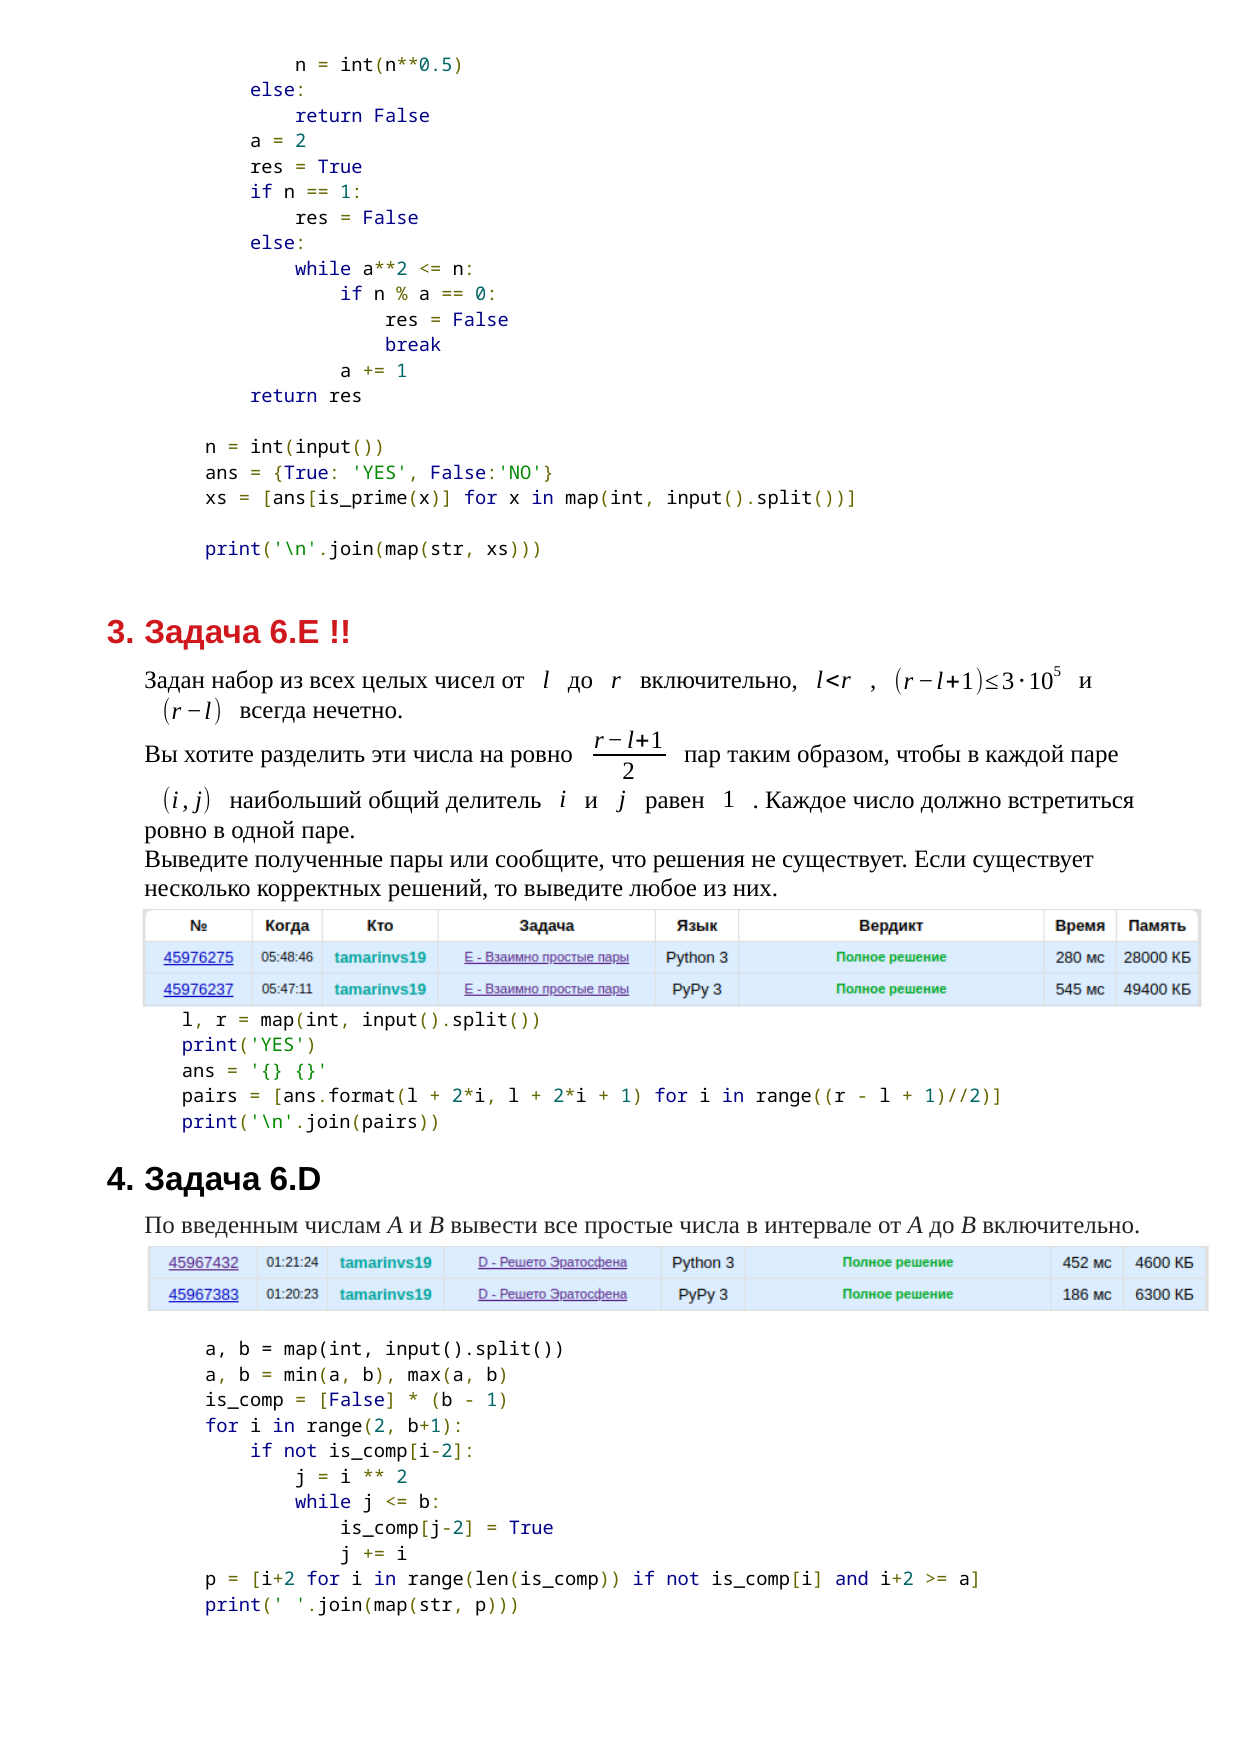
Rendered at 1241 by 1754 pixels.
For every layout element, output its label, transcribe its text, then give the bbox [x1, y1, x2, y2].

list Задан набор из всех целых чисел отдовключительно,,ивсегда нечетно. [107, 663, 1186, 726]
text is_comp[j-2] = True [116, 1514, 1138, 1540]
subtitle Задача 6.D [107, 1159, 1186, 1197]
subtitle Задача 6.Е !! [107, 612, 1186, 650]
list [144, 902, 1186, 909]
text else: [116, 76, 1138, 102]
text ans = {True: 'YES', False:'NO'} [116, 459, 1138, 485]
list По введенным числам A и B вывести все простые числа в интервале от A до B включительно. [107, 1210, 1186, 1238]
text if n == 1: [116, 178, 1138, 204]
text while a**2 <= n: [116, 255, 1138, 281]
text print(' '.join(map(str, p))) [116, 1591, 1138, 1616]
list Выведите полученные пары или сообщите, что решения не существует. Если существует несколько корректных решений, то выведите любое из них. [107, 844, 1186, 902]
text else: [116, 229, 1138, 255]
text while j <= b: [116, 1489, 1138, 1514]
text j = i ** 2 [116, 1463, 1138, 1489]
text res = True [116, 153, 1138, 178]
text return False [116, 102, 1138, 127]
text a, b = map(int, input().split()) [116, 1336, 1138, 1361]
text j += i [116, 1540, 1138, 1565]
list print('\n'.join(pairs)) [144, 1108, 1186, 1134]
text if not is_comp[i-2]: [116, 1438, 1138, 1463]
text a += 1 [116, 357, 1138, 383]
text n = int(n**0.5) [116, 51, 1138, 76]
text a, b = min(a, b), max(a, b) [116, 1361, 1138, 1387]
list print('YES') [144, 1032, 1186, 1057]
text return res [116, 383, 1138, 408]
text xs = [ans[is_prime(x)] for x in map(int, input().split())] [116, 485, 1138, 510]
text res = False [116, 204, 1138, 229]
text if n % a == 0: [116, 281, 1138, 306]
text print('\n'.join(map(str, xs))) [116, 536, 1138, 561]
text a = 2 [116, 127, 1138, 153]
text p = [i+2 for i in range(len(is_comp)) if not is_comp[i] and i+2 >= a] [116, 1565, 1138, 1591]
text break [116, 332, 1138, 357]
picture [142, 909, 1204, 1007]
list l, r = map(int, input().split()) [144, 1007, 1186, 1032]
text res = False [116, 306, 1138, 332]
text for i in range(2, b+1): [116, 1412, 1138, 1438]
picture [147, 1246, 1210, 1311]
list Вы хотите разделить эти числа на ровнопар таким образом, чтобы в каждой паренаибольший общий делительиравен. Каждое число должно встретиться ровно в одной паре. [107, 726, 1186, 844]
list pairs = [ans.format(l + 2*i, l + 2*i + 1) for i in range((r - l + 1)//2)] [144, 1083, 1186, 1108]
list ans = '{} {}' [144, 1057, 1186, 1083]
text is_comp = [False] * (b - 1) [116, 1387, 1138, 1412]
text n = int(input()) [116, 434, 1138, 459]
